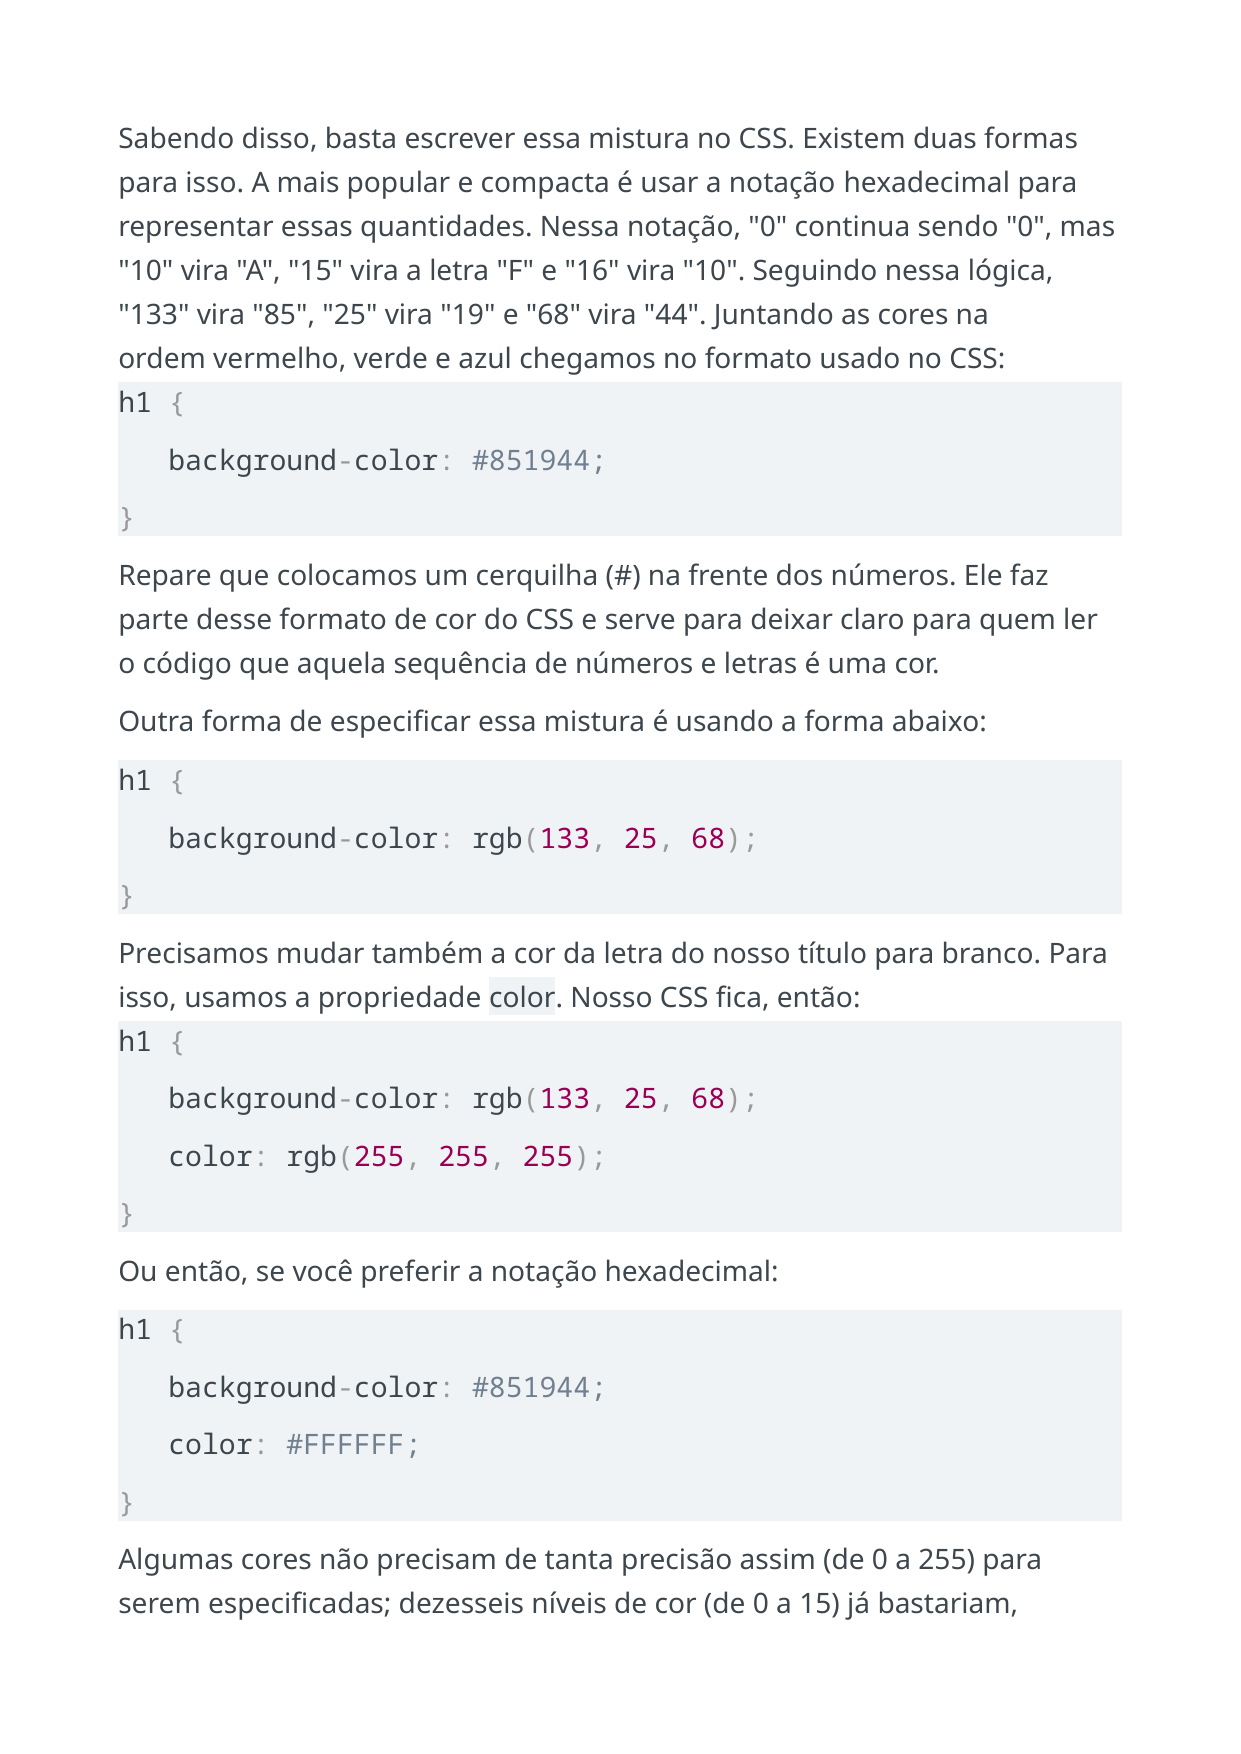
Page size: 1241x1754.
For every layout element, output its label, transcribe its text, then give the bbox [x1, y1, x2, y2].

text Precisamos mudar também a cor da letra do nosso título para branco. Para isso, usamos a propriedade color. Nosso CSS fica, então: [118, 933, 1122, 1015]
text Ou então, se você preferir a notação hexadecimal: [118, 1251, 1122, 1289]
text Sabendo disso, basta escrever essa mistura no CSS. Existem duas formas para isso. A mais popular e compacta é usar a notação hexadecimal para representar essas quantidades. Nessa notação, "0" continua sendo "0", mas "10" vira "A", "15" vira a letra "F" e "16" vira "10". Seguindo nessa lógica, "133" vira "85", "25" vira "19" e "68" vira "44". Juntando as cores na ordem vermelho, verde e azul chegamos no formato usado no CSS: [118, 118, 1122, 377]
text h1 { [118, 760, 1122, 799]
text h1 { [118, 1021, 1122, 1059]
text h1 { [118, 1310, 1122, 1348]
text } [118, 1482, 1122, 1521]
text } [118, 497, 1122, 536]
text background-color: #851944; [118, 440, 1122, 478]
text color: #FFFFFF; [118, 1425, 1122, 1463]
text background-color: rgb(133, 25, 68); [118, 818, 1122, 856]
text background-color: #851944; [118, 1367, 1122, 1406]
text Repare que colocamos um cerquilha (#) na frente dos números. Ele faz parte desse formato de cor do CSS e serve para deixar claro para quem ler o código que aquela sequência de números e letras é uma cor. [118, 555, 1122, 681]
text h1 { [118, 382, 1122, 421]
text } [118, 1193, 1122, 1232]
text background-color: rgb(133, 25, 68); [118, 1078, 1122, 1117]
text } [118, 875, 1122, 914]
text Outra forma de especificar essa mistura é usando a forma abaixo: [118, 702, 1122, 740]
text Algumas cores não precisam de tanta precisão assim (de 0 a 255) para serem especificadas; dezesseis níveis de cor (de 0 a 15) já bastariam, [118, 1540, 1122, 1622]
text color: rgb(255, 255, 255); [118, 1136, 1122, 1174]
